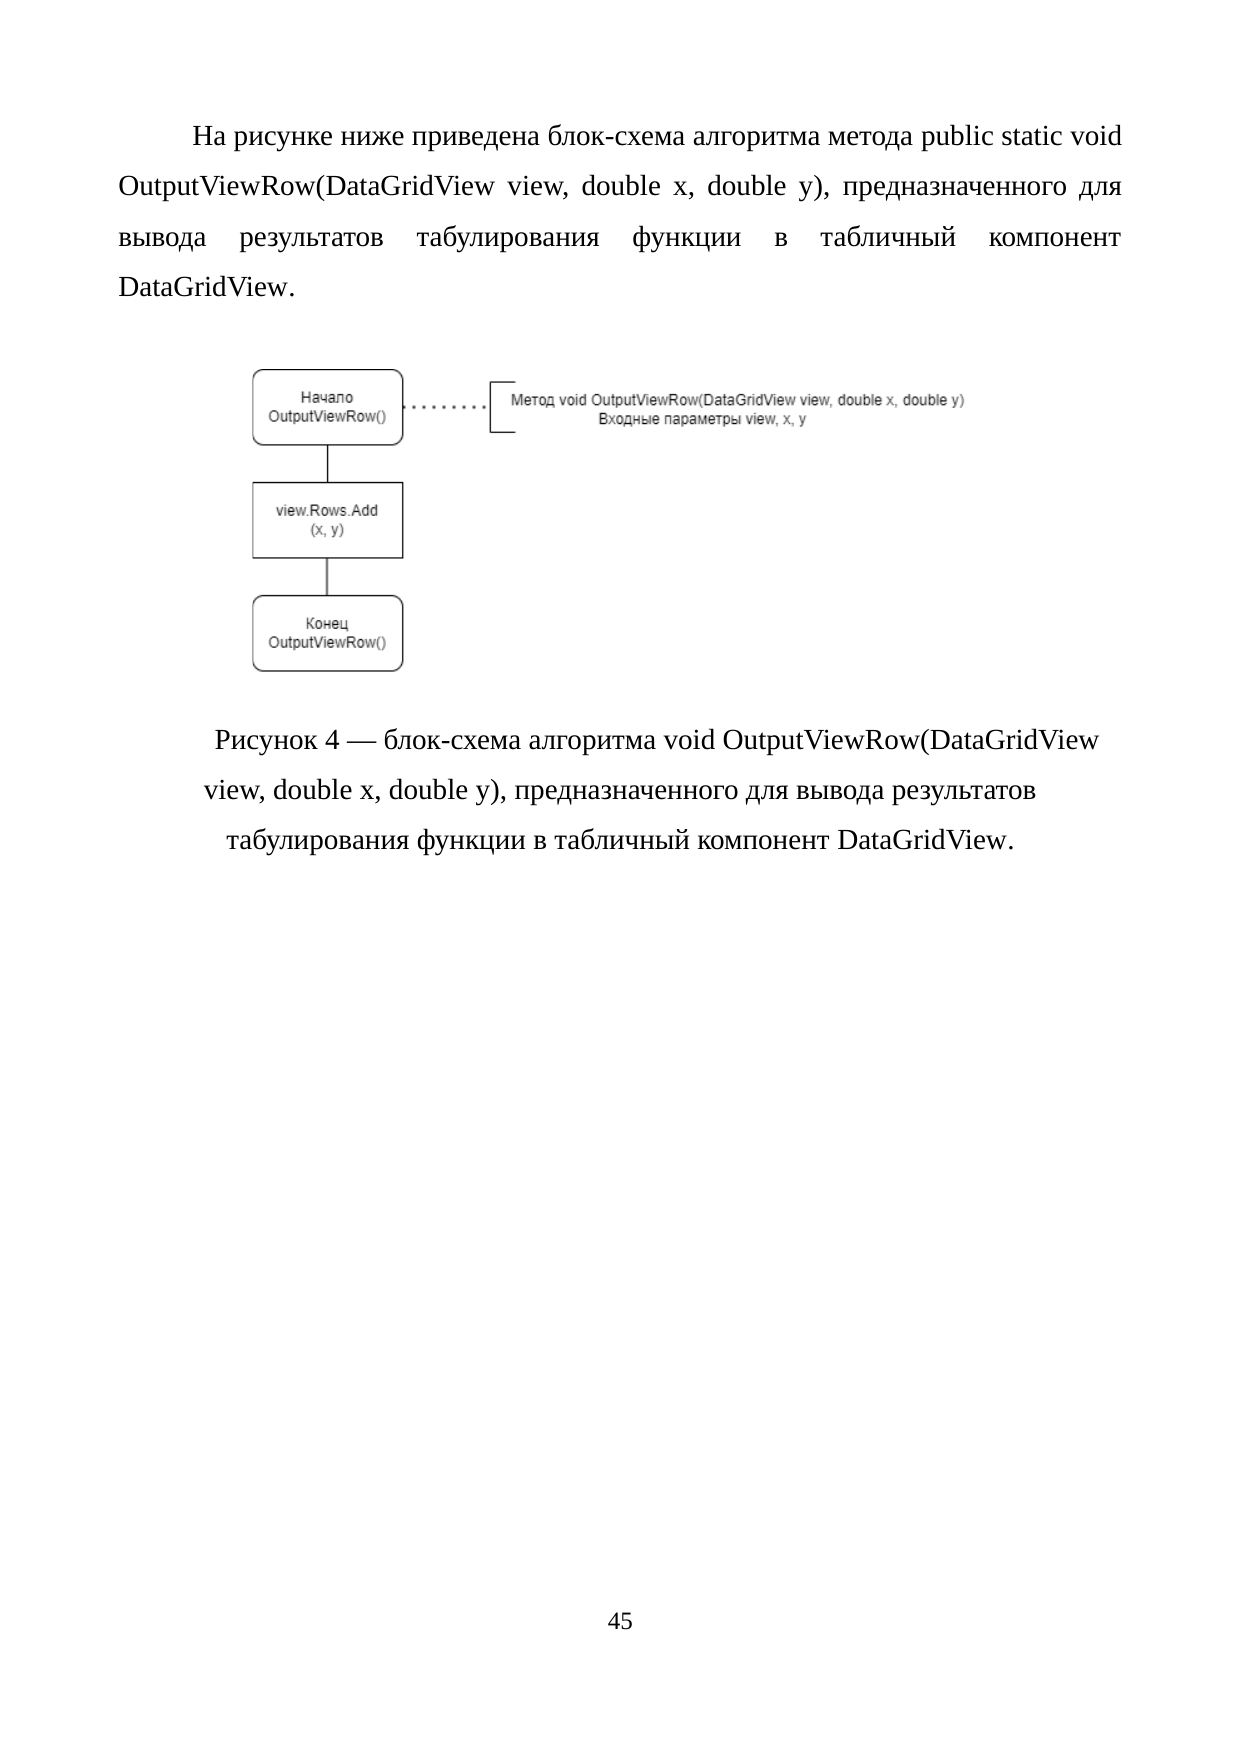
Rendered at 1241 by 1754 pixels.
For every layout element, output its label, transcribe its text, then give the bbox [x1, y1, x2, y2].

picture [252, 369, 988, 673]
text На рисунке ниже приведена блок-схема алгоритма метода public static void OutputViewRow(DataGridView view, double x, double y), предназначенного для вывода результатов табулирования функции в табличный компонент DataGridView. [118, 118, 1122, 303]
text Рисунок 4 — блок-схема алгоритма void OutputViewRow(DataGridView view, double x, double y), предназначенного для вывода результатов табулирования функции в табличный компонент DataGridView. [118, 722, 1122, 856]
